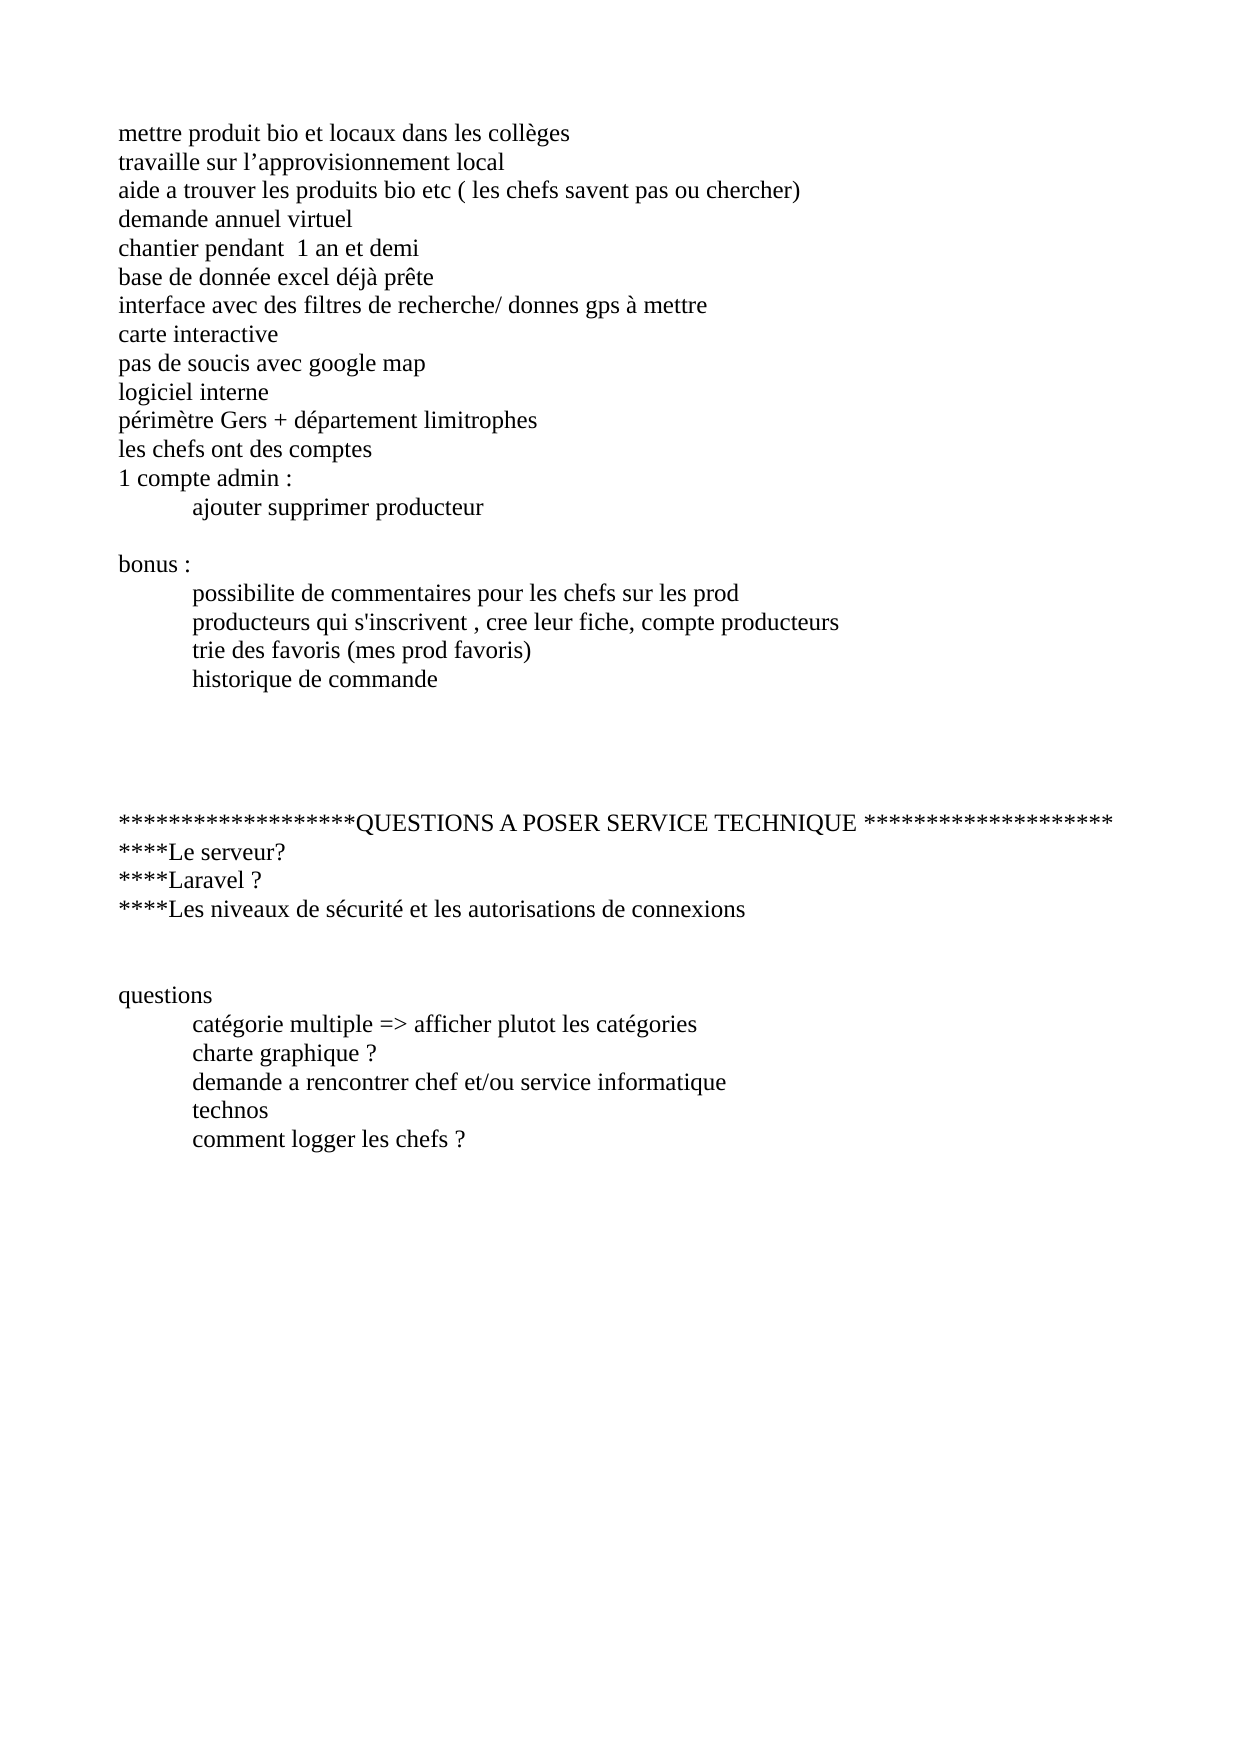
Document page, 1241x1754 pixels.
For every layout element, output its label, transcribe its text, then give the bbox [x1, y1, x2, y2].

text périmètre Gers + département limitrophes [118, 406, 1122, 434]
text logiciel interne [118, 377, 1122, 406]
text aide a trouver les produits bio etc ( les chefs savent pas ou chercher) [118, 176, 1122, 204]
text catégorie multiple => afficher plutot les catégories [118, 1009, 1122, 1038]
text technos [118, 1096, 1122, 1124]
text interface avec des filtres de recherche/ donnes gps à mettre [118, 291, 1122, 319]
text demande a rencontrer chef et/ou service informatique [118, 1067, 1122, 1096]
text pas de soucis avec google map [118, 348, 1122, 377]
text ajouter supprimer producteur [118, 492, 1122, 521]
text base de donnée excel déjà prête [118, 262, 1122, 291]
text les chefs ont des comptes [118, 434, 1122, 463]
text 1 compte admin : [118, 463, 1122, 492]
text charte graphique ? [118, 1038, 1122, 1067]
text mettre produit bio et locaux dans les collèges [118, 118, 1122, 147]
text ****Les niveaux de sécurité et les autorisations de connexions [118, 894, 1122, 923]
text bonus : [118, 549, 1122, 578]
text travaille sur l’approvisionnement local [118, 147, 1122, 176]
text possibilite de commentaires pour les chefs sur les prod [118, 578, 1122, 607]
text ****Le serveur? [118, 837, 1122, 866]
text questions [118, 981, 1122, 1009]
text ****Laravel ? [118, 866, 1122, 894]
text historique de commande [118, 664, 1122, 693]
text chantier pendant 1 an et demi [118, 233, 1122, 262]
text *******************QUESTIONS A POSER SERVICE TECHNIQUE ******************** [118, 808, 1122, 837]
text producteurs qui s'inscrivent , cree leur fiche, compte producteurs [118, 607, 1122, 636]
text trie des favoris (mes prod favoris) [118, 636, 1122, 664]
text demande annuel virtuel [118, 204, 1122, 233]
text carte interactive [118, 319, 1122, 348]
text comment logger les chefs ? [118, 1124, 1122, 1153]
